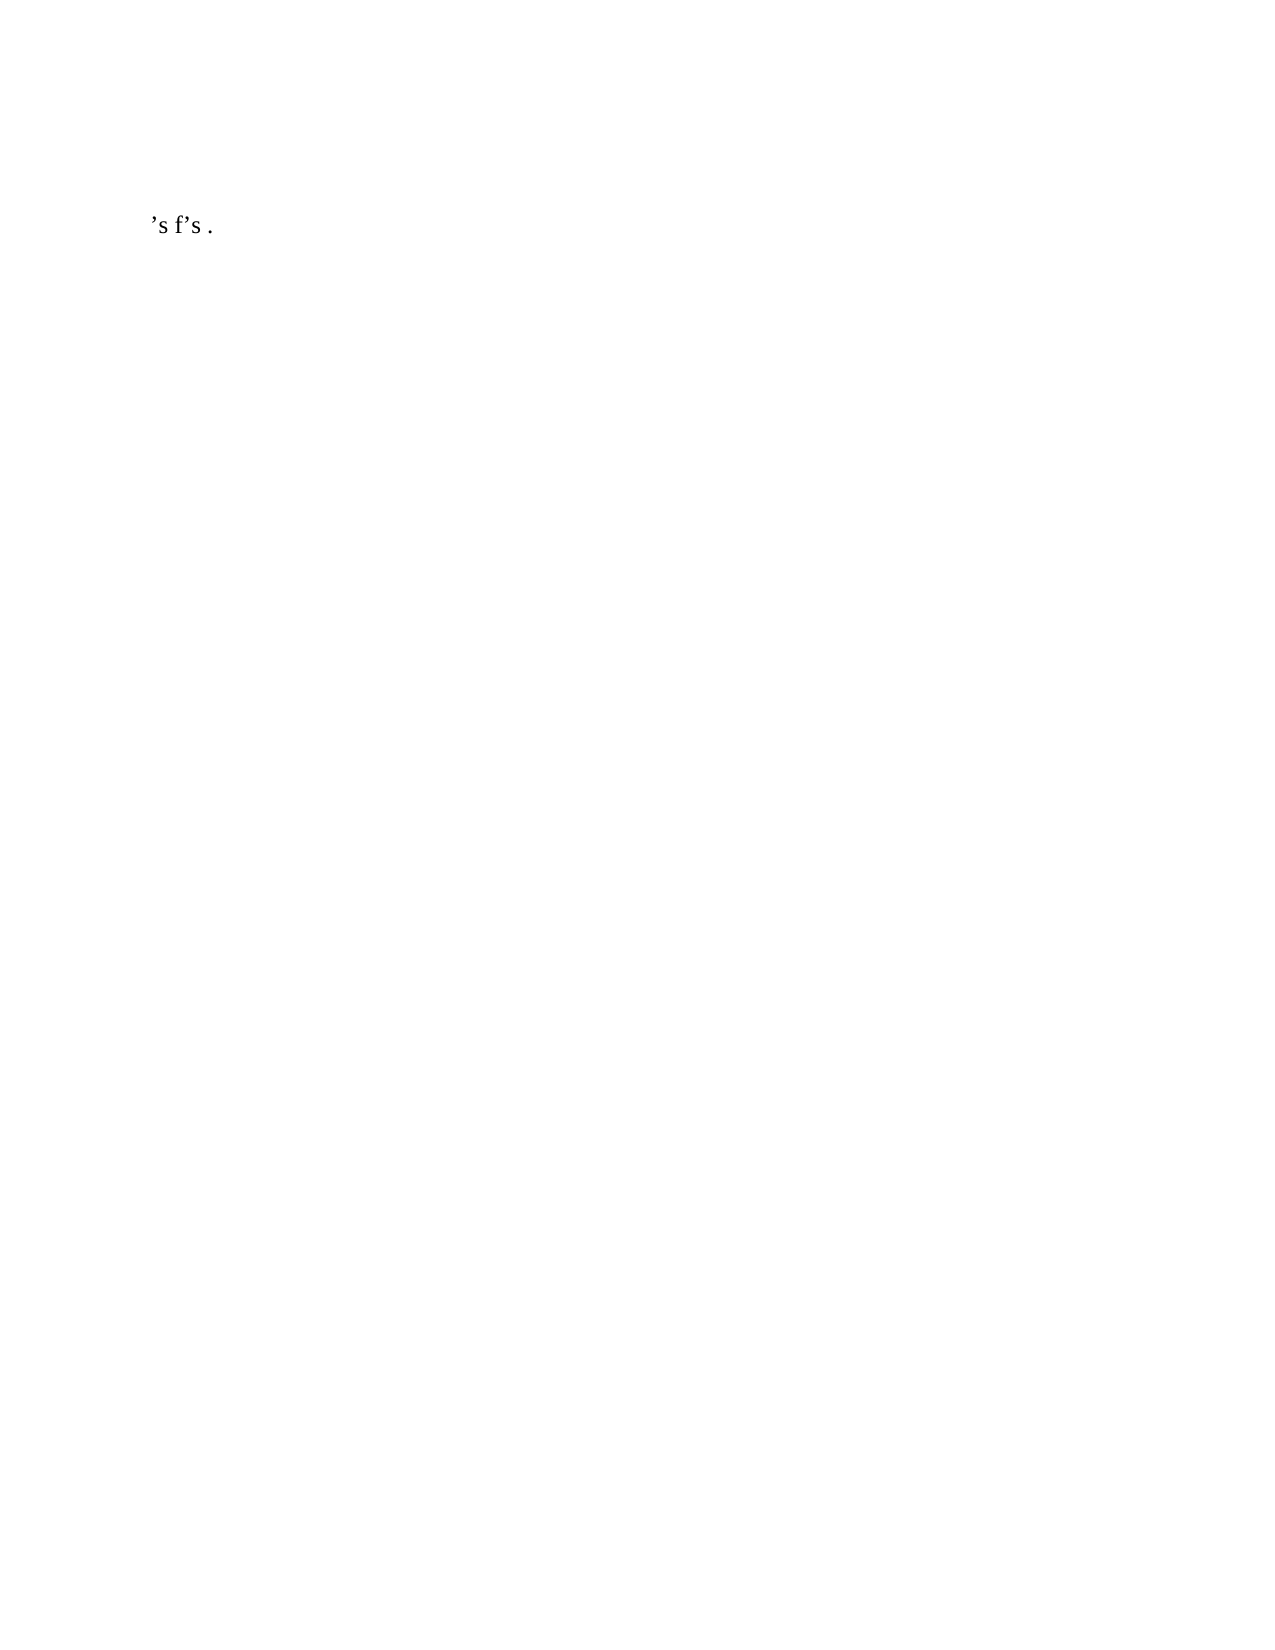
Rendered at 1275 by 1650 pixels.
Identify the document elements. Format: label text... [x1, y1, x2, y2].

text ’s f’s . [150, 210, 1125, 239]
